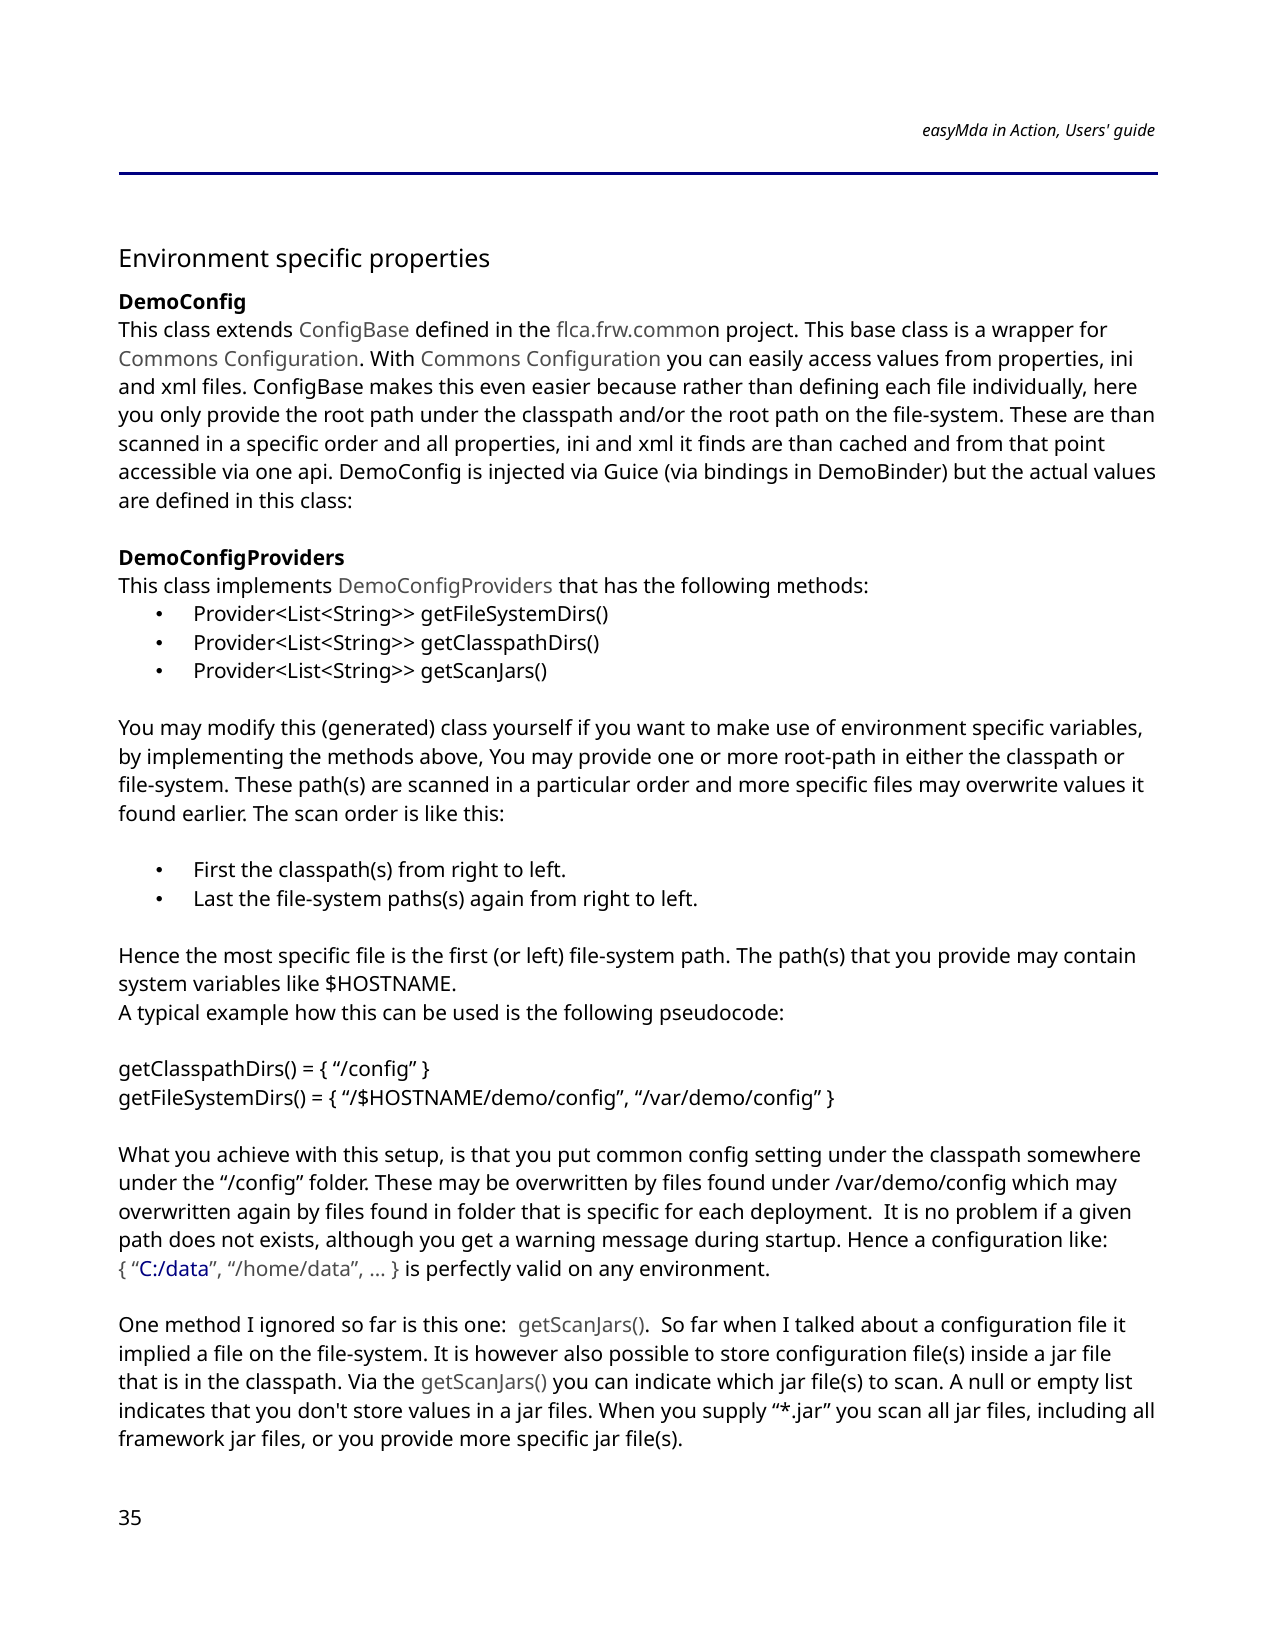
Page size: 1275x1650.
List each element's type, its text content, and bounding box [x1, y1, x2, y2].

list First the classpath(s) from right to left. [156, 856, 1157, 884]
text Hence the most specific file is the first (or left) file-system path. The path(s) that you provide may contain system variables like $HOSTNAME. [118, 912, 1157, 998]
text A typical example how this can be used is the following pseudocode: [118, 998, 1157, 1054]
text One method I ignored so far is this one: getScanJars(). So far when I talked about a configuration file it implied a file on the file-system. It is however also possible to store configuration file(s) inside a jar file that is in the classpath. Via the getScanJars() you can indicate which jar file(s) to scan. A null or empty list indicates that you don't store values in a jar files. When you supply “*.jar” you scan all jar files, including all framework jar files, or you provide more specific jar file(s). [118, 1311, 1157, 1453]
list Provider<List<String>> getScanJars() [156, 656, 1157, 685]
list Last the file-system paths(s) again from right to left. [156, 884, 1157, 912]
text DemoConfigProviders [118, 543, 1157, 571]
text This class extends ConfigBase defined in the flca.frw.common project. This base class is a wrapper for Commons Configuration. With Commons Configuration you can easily access values from properties, ini and xml files. ConfigBase makes this even easier because rather than defining each file individually, here you only provide the root path under the classpath and/or the root path on the file-system. These are than scanned in a specific order and all properties, ini and xml it finds are than cached and from that point accessible via one api. DemoConfig is injected via Guice (via bindings in DemoBinder) but the actual values are defined in this class: [118, 315, 1157, 514]
text What you achieve with this setup, is that you put common config setting under the classpath somewhere under the “/config” folder. These may be overwritten by files found under /var/demo/config which may overwritten again by files found in folder that is specific for each deployment. It is no problem if a given path does not exists, although you get a warning message during startup. Hence a configuration like: { “C:/data”, “/home/data”, … } is perfectly valid on any environment. [118, 1140, 1157, 1282]
text getClasspathDirs() = { “/config” } [118, 1054, 1157, 1083]
subtitle Environment specific properties [118, 241, 1157, 275]
text You may modify this (generated) class yourself if you want to make use of environment specific variables, by implementing the methods above, You may provide one or more root-path in either the classpath or file-system. These path(s) are scanned in a particular order and more specific files may overwrite values it found earlier. The scan order is like this: [118, 713, 1157, 856]
text getFileSystemDirs() = { “/$HOSTNAME/demo/config”, “/var/demo/config” } [118, 1083, 1157, 1111]
list Provider<List<String>> getFileSystemDirs() [156, 599, 1157, 628]
text This class implements DemoConfigProviders that has the following methods: [118, 571, 1157, 599]
list Provider<List<String>> getClasspathDirs() [156, 628, 1157, 656]
text DemoConfig [118, 287, 1157, 315]
